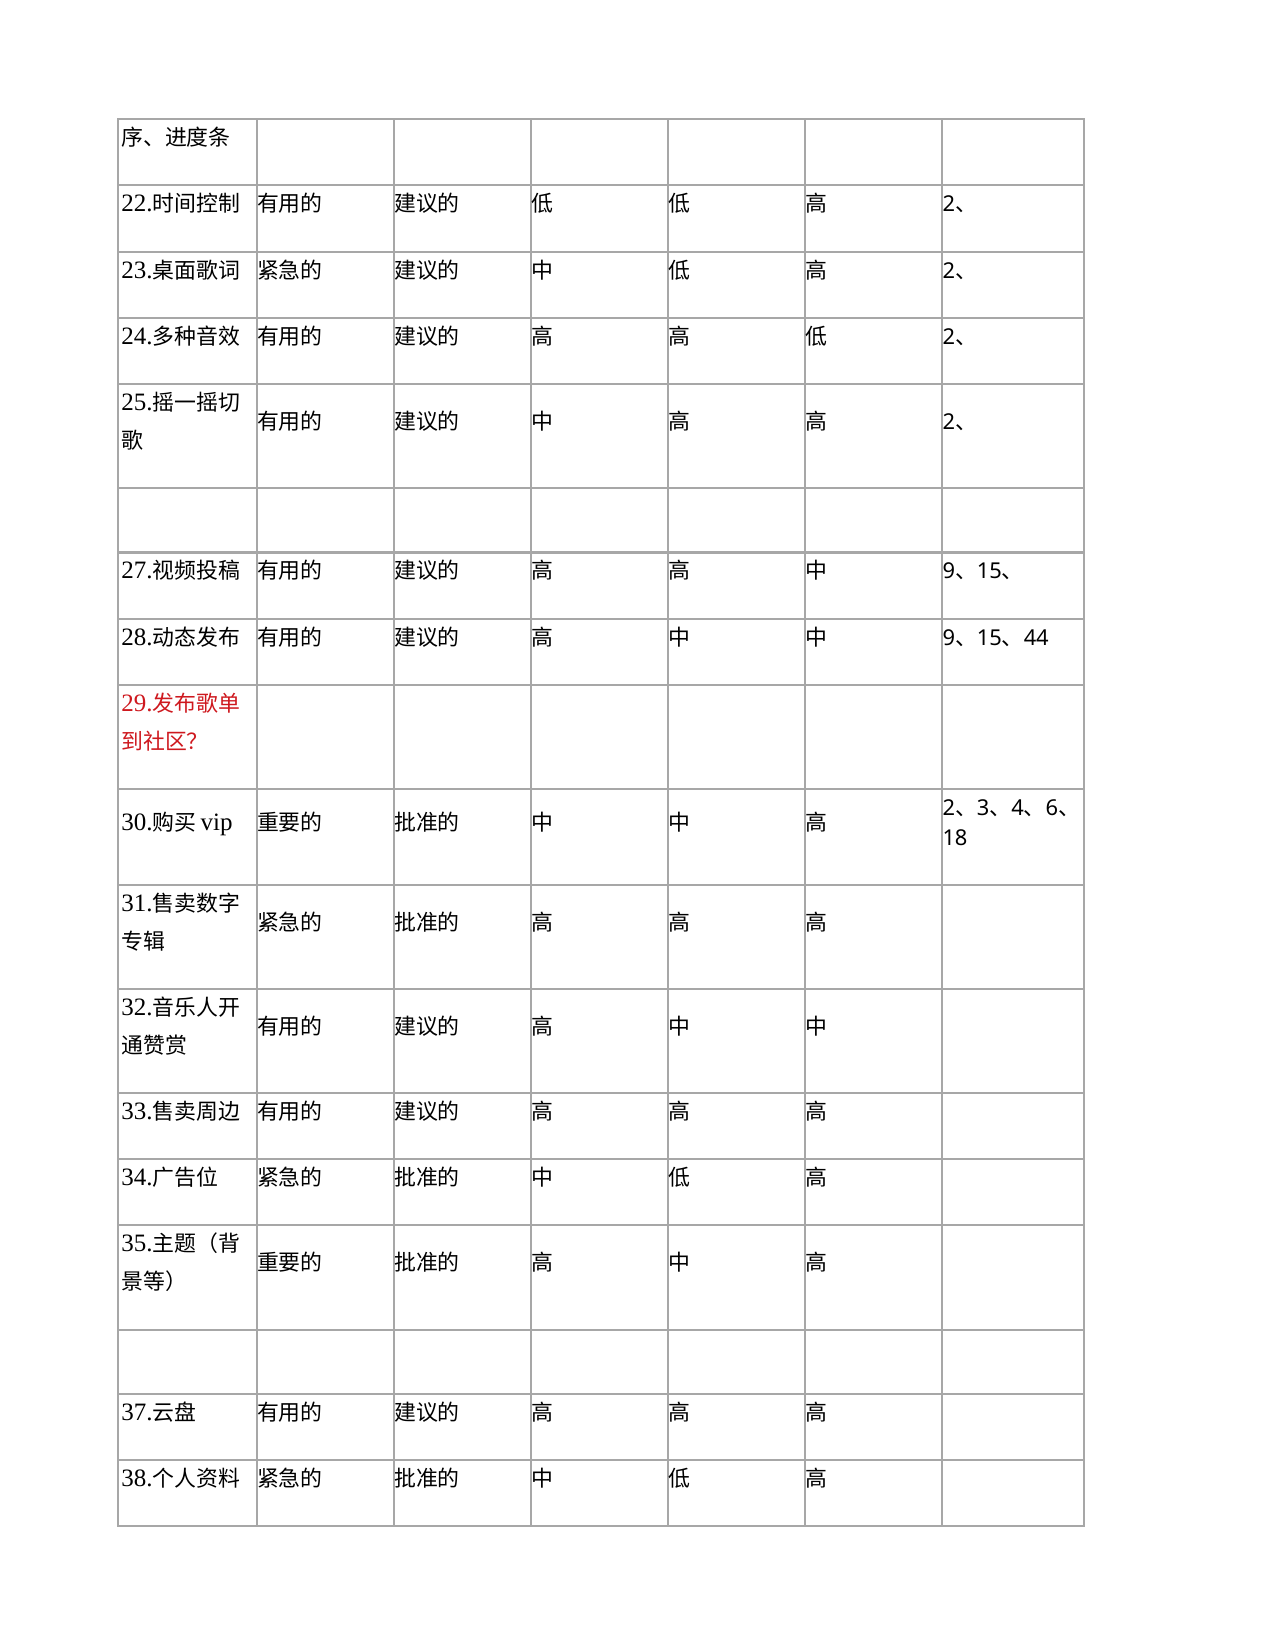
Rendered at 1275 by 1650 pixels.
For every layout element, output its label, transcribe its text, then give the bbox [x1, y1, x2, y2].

table_cell 有用的 [258, 186, 393, 251]
table_cell 低 [669, 253, 804, 317]
table_cell 有用的 [258, 319, 393, 383]
table_cell 低 [532, 186, 667, 251]
table_cell 高 [532, 1094, 667, 1158]
table_cell [943, 1461, 1083, 1525]
table_cell 25.摇一摇切歌 [119, 385, 256, 487]
table_cell 中 [669, 990, 804, 1092]
table_cell [943, 990, 1083, 1092]
table_cell 中 [806, 620, 941, 684]
table_cell 32.音乐人开通赞赏 [119, 990, 256, 1092]
table_cell 高 [532, 620, 667, 684]
table_cell 批准的 [395, 1226, 530, 1328]
table_cell 高 [532, 554, 667, 618]
table_cell 高 [669, 554, 804, 618]
table_cell 29.发布歌单到社区？ [119, 686, 256, 788]
table_cell 批准的 [395, 886, 530, 988]
table_cell 低 [806, 319, 941, 383]
table_cell 2、 [943, 385, 1083, 487]
table_cell 建议的 [395, 620, 530, 684]
table_cell 31.售卖数字专辑 [119, 886, 256, 988]
table_cell 批准的 [395, 1160, 530, 1224]
table_cell 低 [669, 1461, 804, 1525]
table_cell 中 [532, 1160, 667, 1224]
table_cell 9、15、44 [943, 620, 1083, 684]
table_cell 38.个人资料 [119, 1461, 256, 1525]
table_cell [258, 1331, 393, 1393]
table_cell 紧急的 [258, 1461, 393, 1525]
table_cell [943, 1331, 1083, 1393]
table_cell [119, 489, 256, 551]
table_cell 中 [532, 385, 667, 487]
table_cell 高 [669, 886, 804, 988]
table_cell 高 [806, 886, 941, 988]
table_cell 33.售卖周边 [119, 1094, 256, 1158]
table_cell 24.多种音效 [119, 319, 256, 383]
table_cell 中 [532, 1461, 667, 1525]
table_cell 低 [669, 186, 804, 251]
table_cell 2、3、4、6、18 [943, 790, 1083, 884]
table_cell 22.时间控制 [119, 186, 256, 251]
table_cell 高 [532, 886, 667, 988]
table_cell 中 [806, 990, 941, 1092]
table_cell 中 [806, 554, 941, 618]
table_cell [806, 686, 941, 788]
table_cell 高 [532, 1226, 667, 1328]
table_cell 高 [806, 790, 941, 884]
table_cell 有用的 [258, 990, 393, 1092]
table_cell 高 [806, 253, 941, 317]
table_cell 23.桌面歌词 [119, 253, 256, 317]
table_cell [943, 886, 1083, 988]
table_cell [943, 489, 1083, 551]
table_cell [943, 1094, 1083, 1158]
table_cell 批准的 [395, 1461, 530, 1525]
table_cell 高 [669, 1094, 804, 1158]
table_cell [669, 120, 804, 184]
table_cell 2、 [943, 186, 1083, 251]
table_cell 紧急的 [258, 253, 393, 317]
table_cell [806, 1331, 941, 1393]
table_cell [395, 686, 530, 788]
table_cell 高 [532, 1395, 667, 1459]
table_cell 高 [806, 1226, 941, 1328]
table_cell 高 [806, 1160, 941, 1224]
table_cell 高 [806, 1461, 941, 1525]
table_cell 序、进度条 [119, 120, 256, 184]
table_cell [669, 686, 804, 788]
table_cell 高 [806, 1094, 941, 1158]
table_cell 有用的 [258, 1395, 393, 1459]
table_cell [943, 1160, 1083, 1224]
table_cell 建议的 [395, 554, 530, 618]
table_cell 中 [669, 790, 804, 884]
table_cell 有用的 [258, 1094, 393, 1158]
table_cell 批准的 [395, 790, 530, 884]
table_cell [258, 120, 393, 184]
table_cell 2、 [943, 253, 1083, 317]
table_cell 有用的 [258, 620, 393, 684]
table_cell [532, 1331, 667, 1393]
table_cell 有用的 [258, 554, 393, 618]
table_cell 37.云盘 [119, 1395, 256, 1459]
table_cell 30.购买vip [119, 790, 256, 884]
table_cell 28.动态发布 [119, 620, 256, 684]
table_cell [943, 1395, 1083, 1459]
table_cell [943, 686, 1083, 788]
table_cell [532, 120, 667, 184]
table_cell 建议的 [395, 990, 530, 1092]
table_cell 重要的 [258, 1226, 393, 1328]
table_cell [395, 1331, 530, 1393]
table_cell 高 [669, 385, 804, 487]
table_cell 紧急的 [258, 886, 393, 988]
table_cell [806, 120, 941, 184]
table_cell 建议的 [395, 253, 530, 317]
table_cell [395, 120, 530, 184]
table_cell 高 [532, 319, 667, 383]
table_cell 中 [532, 253, 667, 317]
table_cell 高 [532, 990, 667, 1092]
table_cell [943, 1226, 1083, 1328]
table_cell [669, 1331, 804, 1393]
table_cell 高 [806, 186, 941, 251]
table_cell 高 [669, 1395, 804, 1459]
table_cell 9、15、 [943, 554, 1083, 618]
table_cell [532, 489, 667, 551]
table_cell [119, 1331, 256, 1393]
table_cell 2、 [943, 319, 1083, 383]
table_cell 34.广告位 [119, 1160, 256, 1224]
table_cell [532, 686, 667, 788]
table_cell [258, 686, 393, 788]
table_cell 27.视频投稿 [119, 554, 256, 618]
table_cell 有用的 [258, 385, 393, 487]
table_cell 建议的 [395, 319, 530, 383]
table_cell [943, 120, 1083, 184]
table_cell [258, 489, 393, 551]
table_cell 中 [669, 620, 804, 684]
table_cell 低 [669, 1160, 804, 1224]
table_cell 高 [806, 385, 941, 487]
table_cell 建议的 [395, 1395, 530, 1459]
table_cell [669, 489, 804, 551]
table_cell 中 [532, 790, 667, 884]
table_cell 建议的 [395, 186, 530, 251]
table_cell 高 [806, 1395, 941, 1459]
table_cell [395, 489, 530, 551]
table_cell 高 [669, 319, 804, 383]
table_cell 建议的 [395, 1094, 530, 1158]
table_cell 重要的 [258, 790, 393, 884]
table_cell 35.主题（背景等） [119, 1226, 256, 1328]
table_cell [806, 489, 941, 551]
table_cell 建议的 [395, 385, 530, 487]
table_cell 紧急的 [258, 1160, 393, 1224]
table_cell 中 [669, 1226, 804, 1328]
